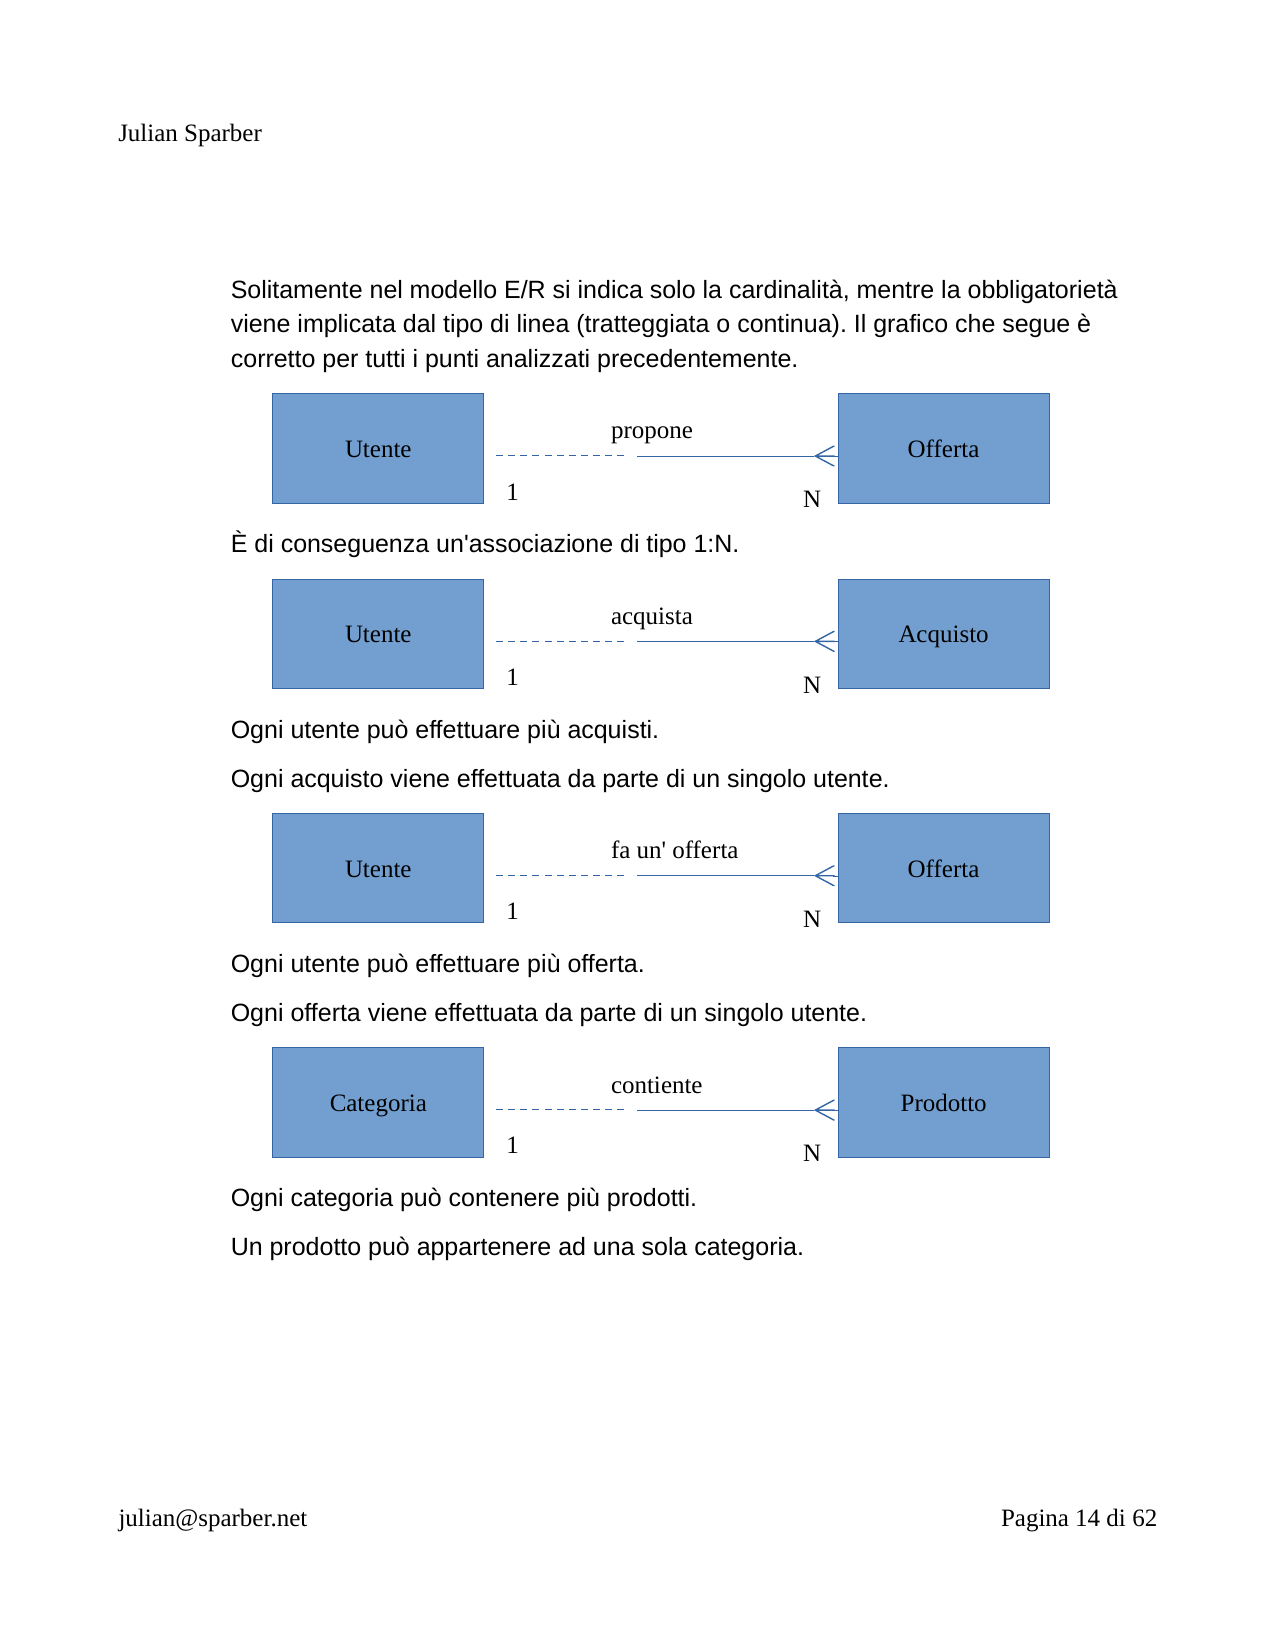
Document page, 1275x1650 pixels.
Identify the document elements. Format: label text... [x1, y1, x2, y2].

list Un prodotto può appartenere ad una sola categoria. [193, 1232, 1157, 1261]
list Ogni categoria può contenere più prodotti. [193, 1047, 1157, 1212]
list Ogni utente può effettuare più offerta. [193, 813, 1157, 978]
list Ogni utente può effettuare più acquisti. [193, 578, 1157, 743]
list Ogni acquisto viene effettuata da parte di un singolo utente. [193, 764, 1157, 792]
list È di conseguenza un'associazione di tipo 1:N. [193, 393, 1157, 558]
list Ogni offerta viene effettuata da parte di un singolo utente. [193, 998, 1157, 1027]
list Solitamente nel modello E/R si indica solo la cardinalità, mentre la obbligatorietà viene implicata dal tipo di linea (tratteggiata o continua). Il grafico che segue è corretto per tutti i punti analizzati precedentemente. [193, 275, 1157, 373]
